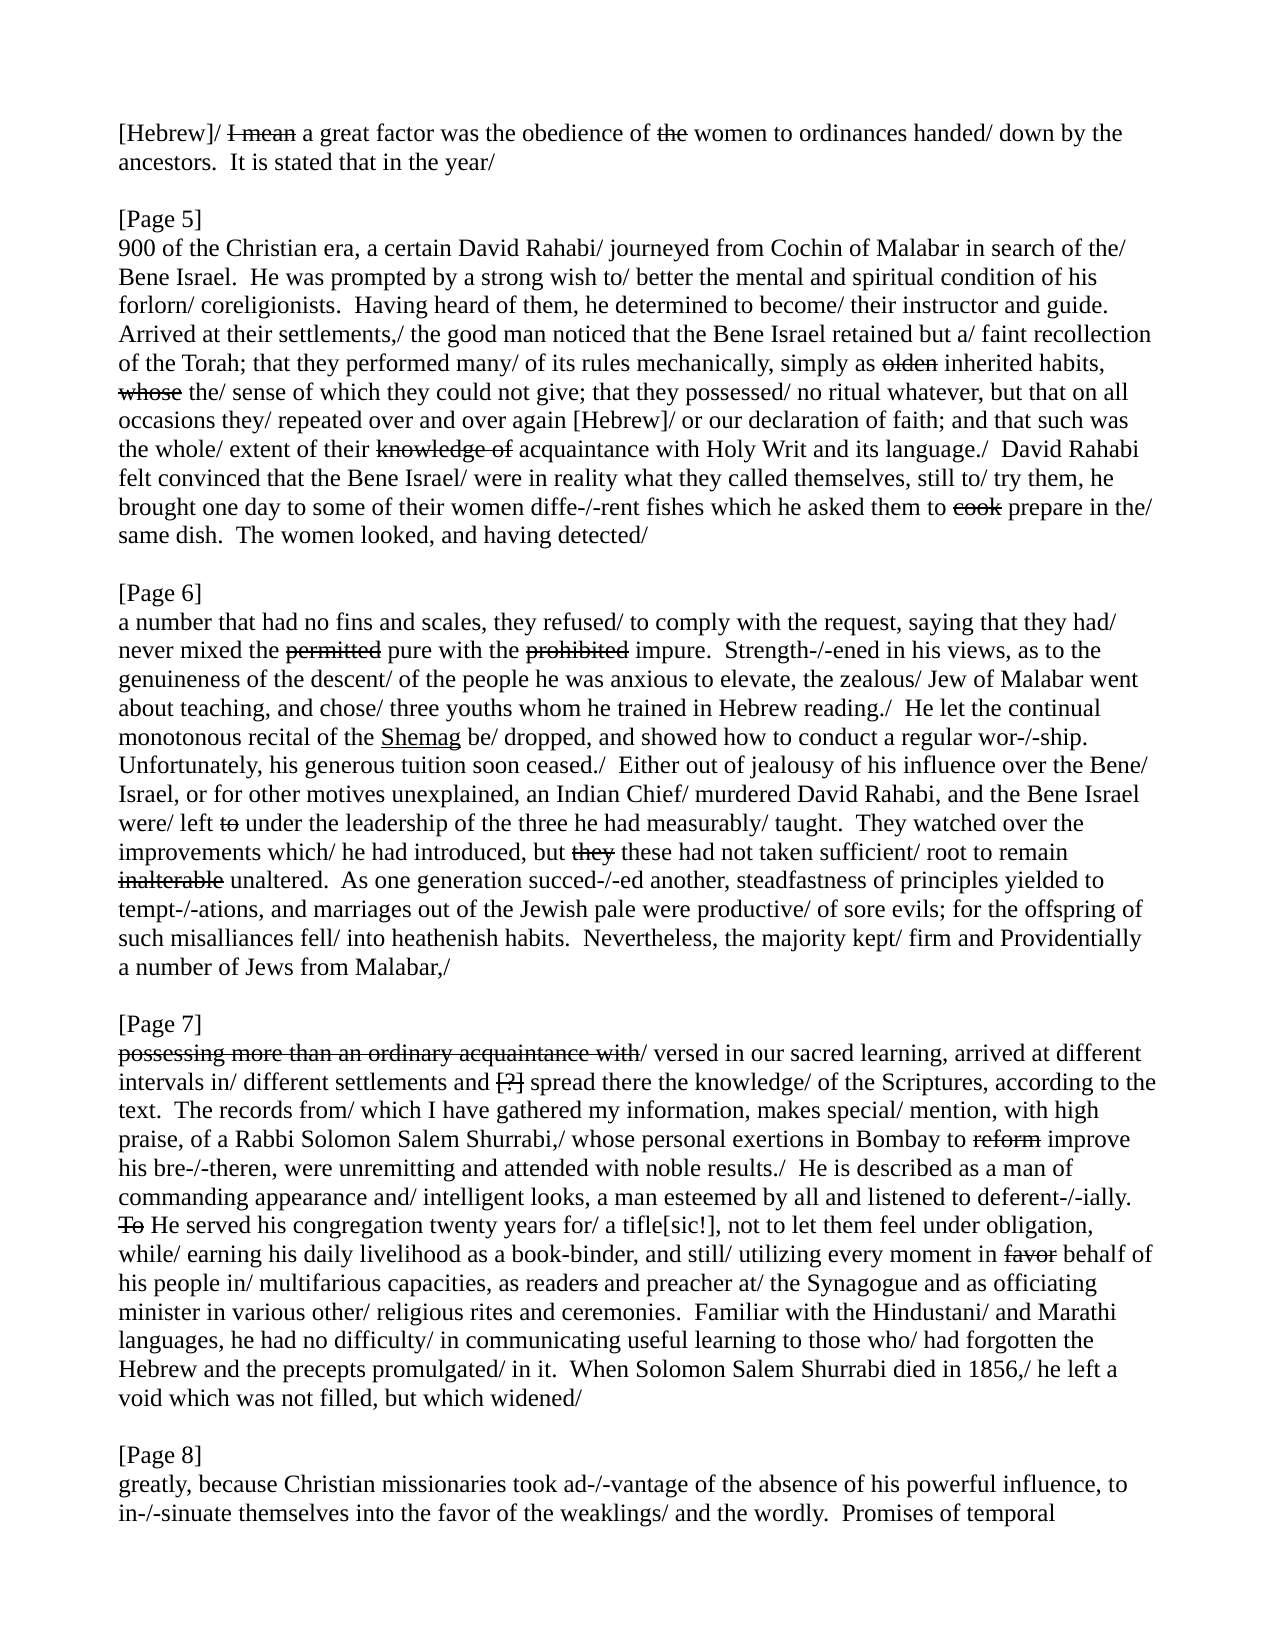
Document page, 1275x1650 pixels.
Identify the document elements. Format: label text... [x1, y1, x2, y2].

text [Page 8] [118, 1441, 1157, 1469]
text greatly, because Christian missionaries took ad-/-vantage of the absence of his powerful influence, to in-/-sinuate themselves into the favor of the weaklings/ and the wordly. Promises of temporal [118, 1469, 1157, 1527]
text 900 of the Christian era, a certain David Rahabi/ journeyed from Cochin of Malabar in search of the/ Bene Israel. He was prompted by a strong wish to/ better the mental and spiritual condition of his forlorn/ coreligionists. Having heard of them, he determined to become/ their instructor and guide. Arrived at their settlements,/ the good man noticed that the Bene Israel retained but a/ faint recollection of the Torah; that they performed many/ of its rules mechanically, simply as olden inherited habits, whose the/ sense of which they could not give; that they possessed/ no ritual whatever, but that on all occasions they/ repeated over and over again [Hebrew]/ or our declaration of faith; and that such was the whole/ extent of their knowledge of acquaintance with Holy Writ and its language./ David Rahabi felt convinced that the Bene Israel/ were in reality what they called themselves, still to/ try them, he brought one day to some of their women diffe-/-rent fishes which he asked them to cook prepare in the/ same dish. The women looked, and having detected/ [118, 233, 1157, 549]
text [Hebrew]/ I mean a great factor was the obedience of the women to ordinances handed/ down by the ancestors. It is stated that in the year/ [118, 118, 1157, 176]
text [Page 6] [118, 578, 1157, 607]
text a number that had no fins and scales, they refused/ to comply with the request, saying that they had/ never mixed the permitted pure with the prohibited impure. Strength-/-ened in his views, as to the genuineness of the descent/ of the people he was anxious to elevate, the zealous/ Jew of Malabar went about teaching, and chose/ three youths whom he trained in Hebrew reading./ He let the continual monotonous recital of the Shemag be/ dropped, and showed how to conduct a regular wor-/-ship. Unfortunately, his generous tuition soon ceased./ Either out of jealousy of his influence over the Bene/ Israel, or for other motives unexplained, an Indian Chief/ murdered David Rahabi, and the Bene Israel were/ left to under the leadership of the three he had measurably/ taught. They watched over the improvements which/ he had introduced, but they these had not taken sufficient/ root to remain inalterable unaltered. As one generation succed-/-ed another, steadfastness of principles yielded to tempt-/-ations, and marriages out of the Jewish pale were productive/ of sore evils; for the offspring of such misalliances fell/ into heathenish habits. Nevertheless, the majority kept/ firm and Providentially a number of Jews from Malabar,/ [118, 607, 1157, 981]
text [Page 7] [118, 1009, 1157, 1038]
text possessing more than an ordinary acquaintance with/ versed in our sacred learning, arrived at different intervals in/ different settlements and [?] spread there the knowledge/ of the Scriptures, according to the text. The records from/ which I have gathered my information, makes special/ mention, with high praise, of a Rabbi Solomon Salem Shurrabi,/ whose personal exertions in Bombay to reform improve his bre-/-theren, were unremitting and attended with noble results./ He is described as a man of commanding appearance and/ intelligent looks, a man esteemed by all and listened to deferent-/-ially. To He served his congregation twenty years for/ a tifle[sic!], not to let them feel under obligation, while/ earning his daily livelihood as a book-binder, and still/ utilizing every moment in favor behalf of his people in/ multifarious capacities, as readers and preacher at/ the Synagogue and as officiating minister in various other/ religious rites and ceremonies. Familiar with the Hindustani/ and Marathi languages, he had no difficulty/ in communicating useful learning to those who/ had forgotten the Hebrew and the precepts promulgated/ in it. When Solomon Salem Shurrabi died in 1856,/ he left a void which was not filled, but which widened/ [118, 1038, 1157, 1412]
text [Page 5] [118, 204, 1157, 233]
